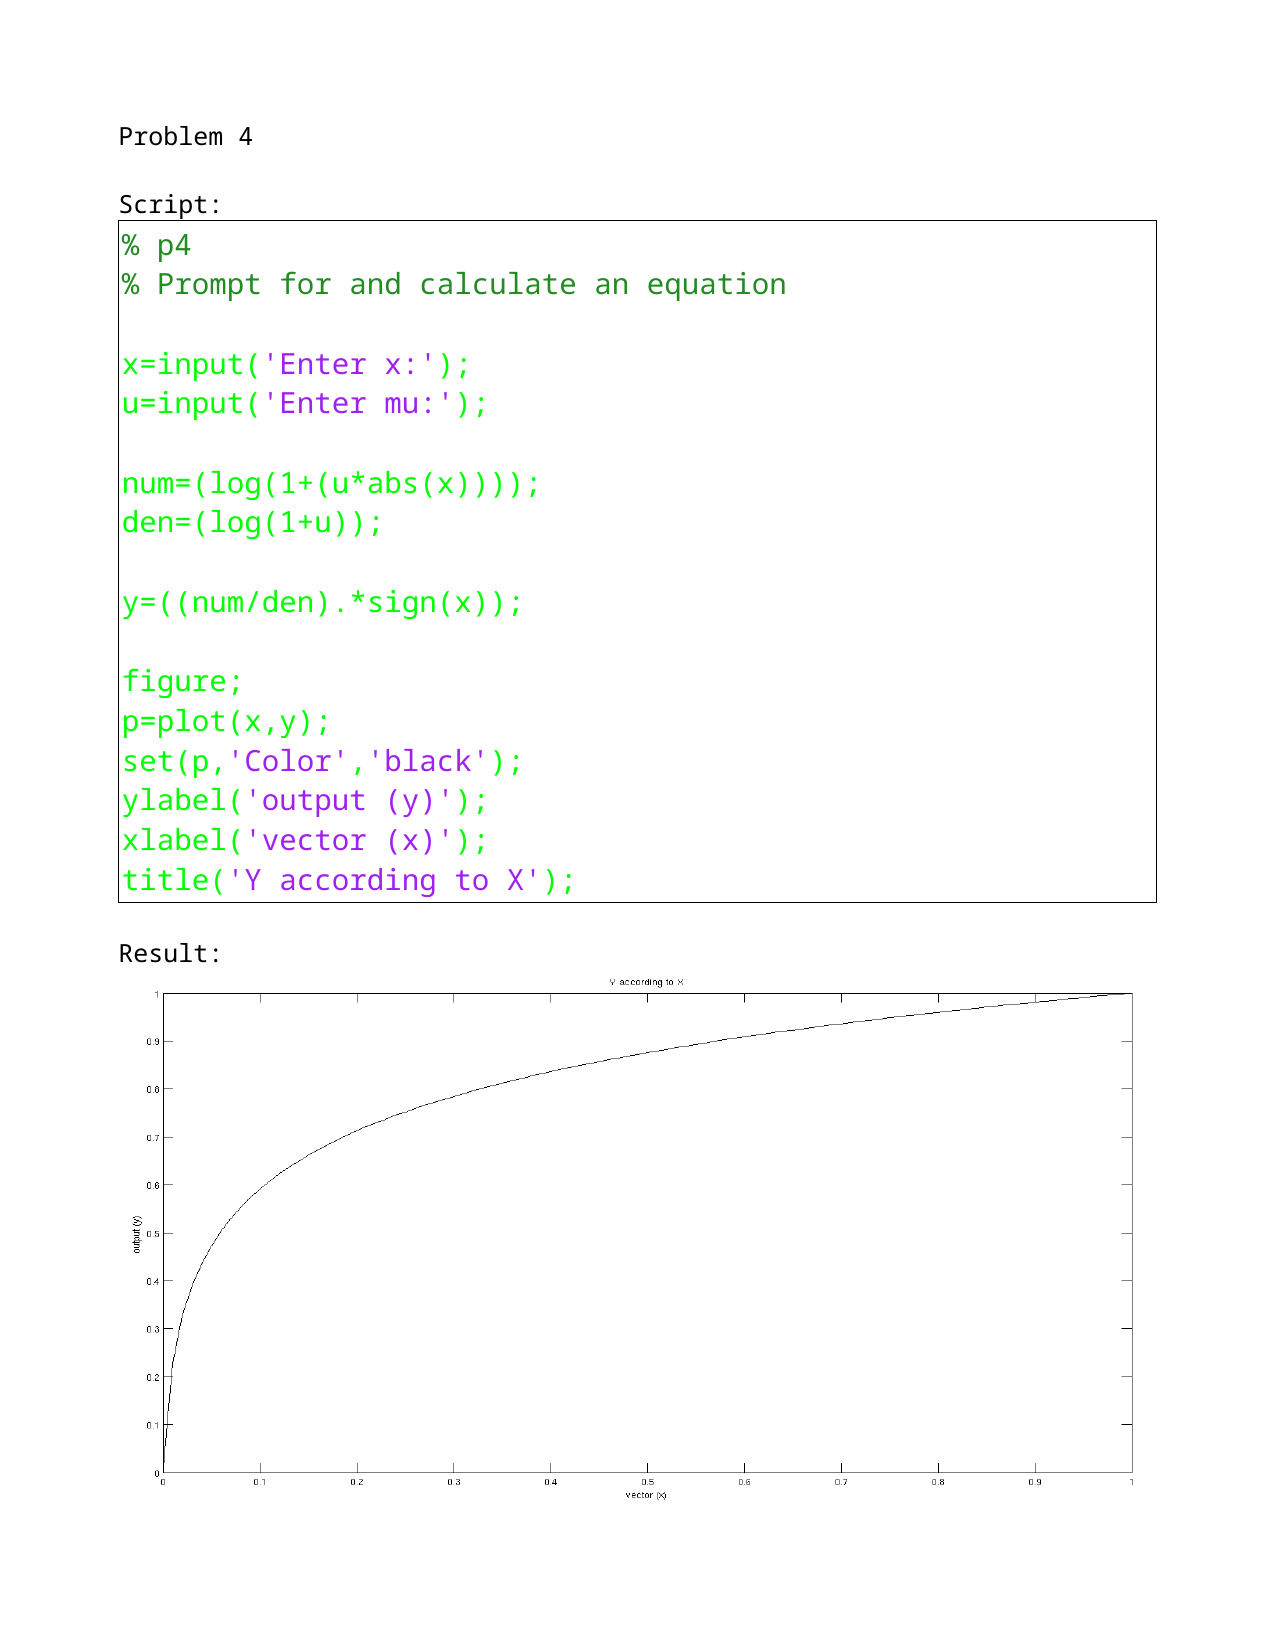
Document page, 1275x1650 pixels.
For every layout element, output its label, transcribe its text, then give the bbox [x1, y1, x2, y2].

text Problem 4 [118, 118, 1157, 152]
text p=plot(x,y); [119, 697, 1156, 736]
text xlabel('vector (x)'); [119, 816, 1156, 855]
text y=((num/den).*sign(x)); [119, 577, 1156, 621]
text figure; [119, 657, 1156, 697]
text % p4 [119, 221, 1156, 260]
text x=input('Enter x:'); [119, 339, 1156, 379]
text den=(log(1+u)); [119, 498, 1156, 541]
text num=(log(1+(u*abs(x)))); [119, 458, 1156, 498]
text ylabel('output (y)'); [119, 776, 1156, 816]
text set(p,'Color','black'); [119, 736, 1156, 776]
picture [118, 970, 1157, 1507]
text Script: [118, 186, 1157, 220]
text title('Y according to X'); [119, 855, 1156, 902]
text u=input('Enter mu:'); [119, 379, 1156, 422]
text % Prompt for and calculate an equation [119, 260, 1156, 303]
text Result: [118, 936, 1157, 970]
